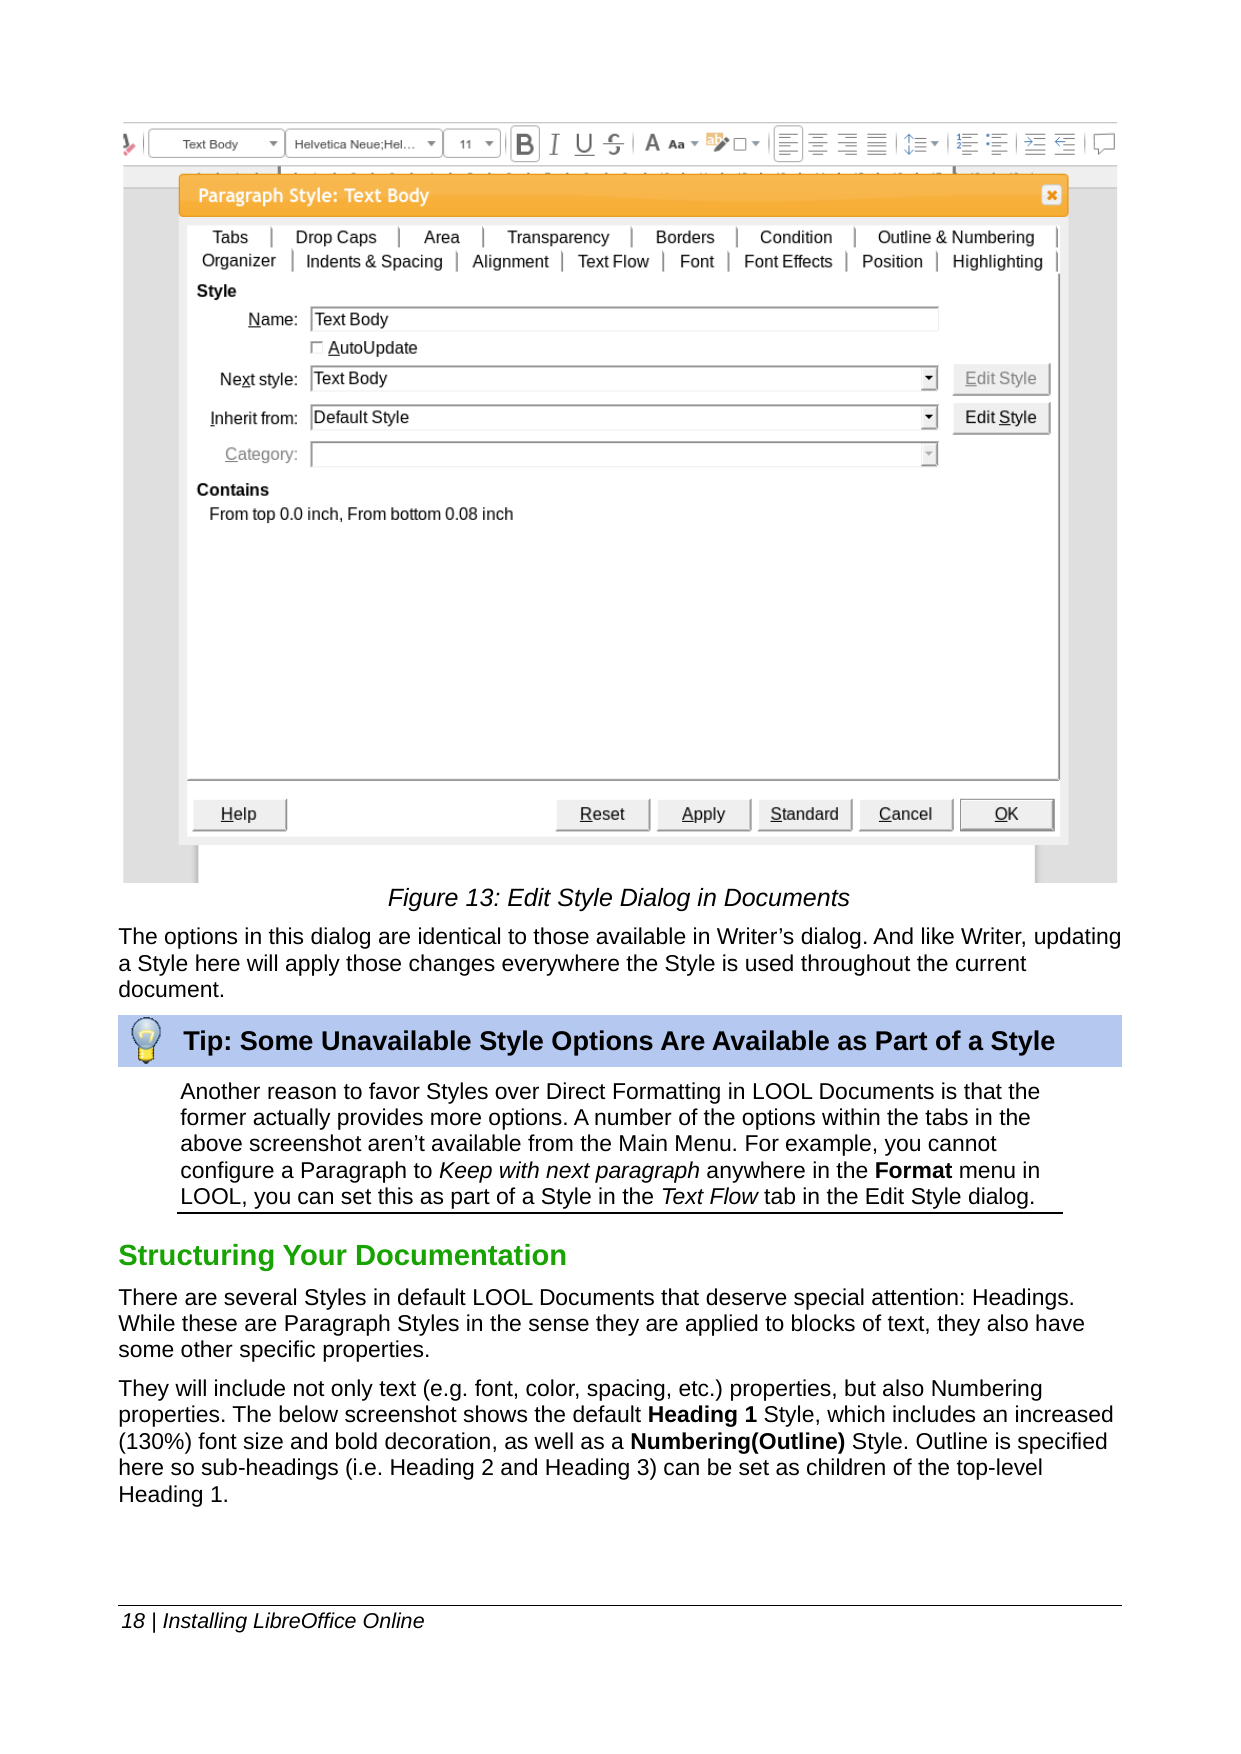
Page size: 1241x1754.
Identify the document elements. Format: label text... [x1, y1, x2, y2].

text There are several Styles in default LOOL Documents that deserve special attention: Headings. While these are Paragraph Styles in the sense they are applied to blocks of text, they also have some other specific properties. [118, 1283, 1122, 1363]
text They will include not only text (e.g. font, color, spacing, etc.) properties, but also Numbering properties. The below screenshot shows the default Heading 1 Style, which includes an increased (130%) font size and bold decoration, as well as a Numbering(Outline) Style. Outline is specified here so sub-headings (i.e. Heading 2 and Heading 3) can be set as children of the top-level Heading 1. [118, 1375, 1122, 1507]
subtitle Structuring Your Documentation [118, 1238, 1122, 1272]
picture [119, 1015, 170, 1067]
text Another reason to favor Styles over Direct Formatting in LOOL Documents is that the former actually provides more options. A number of the options within the tabs in the above screenshot aren’t available from the Main Menu. For example, you cannot configure a Paragraph to Keep with next paragraph anywhere in the Format menu in LOOL, you can set this as part of a Style in the Text Flow tab in the Edit Style dialog. [177, 1075, 1063, 1212]
subtitle Tip: Some Unavailable Style Options Are Available as Part of a Style [170, 1015, 1122, 1067]
text The options in this dialog are identical to those available in Writer’s dialog. And like Writer, updating a Style here will apply those changes everywhere the Style is used throughout the current document. [118, 923, 1122, 1002]
text Figure 13: Edit Style Dialog in Documents [118, 118, 1122, 911]
picture [123, 118, 1118, 883]
